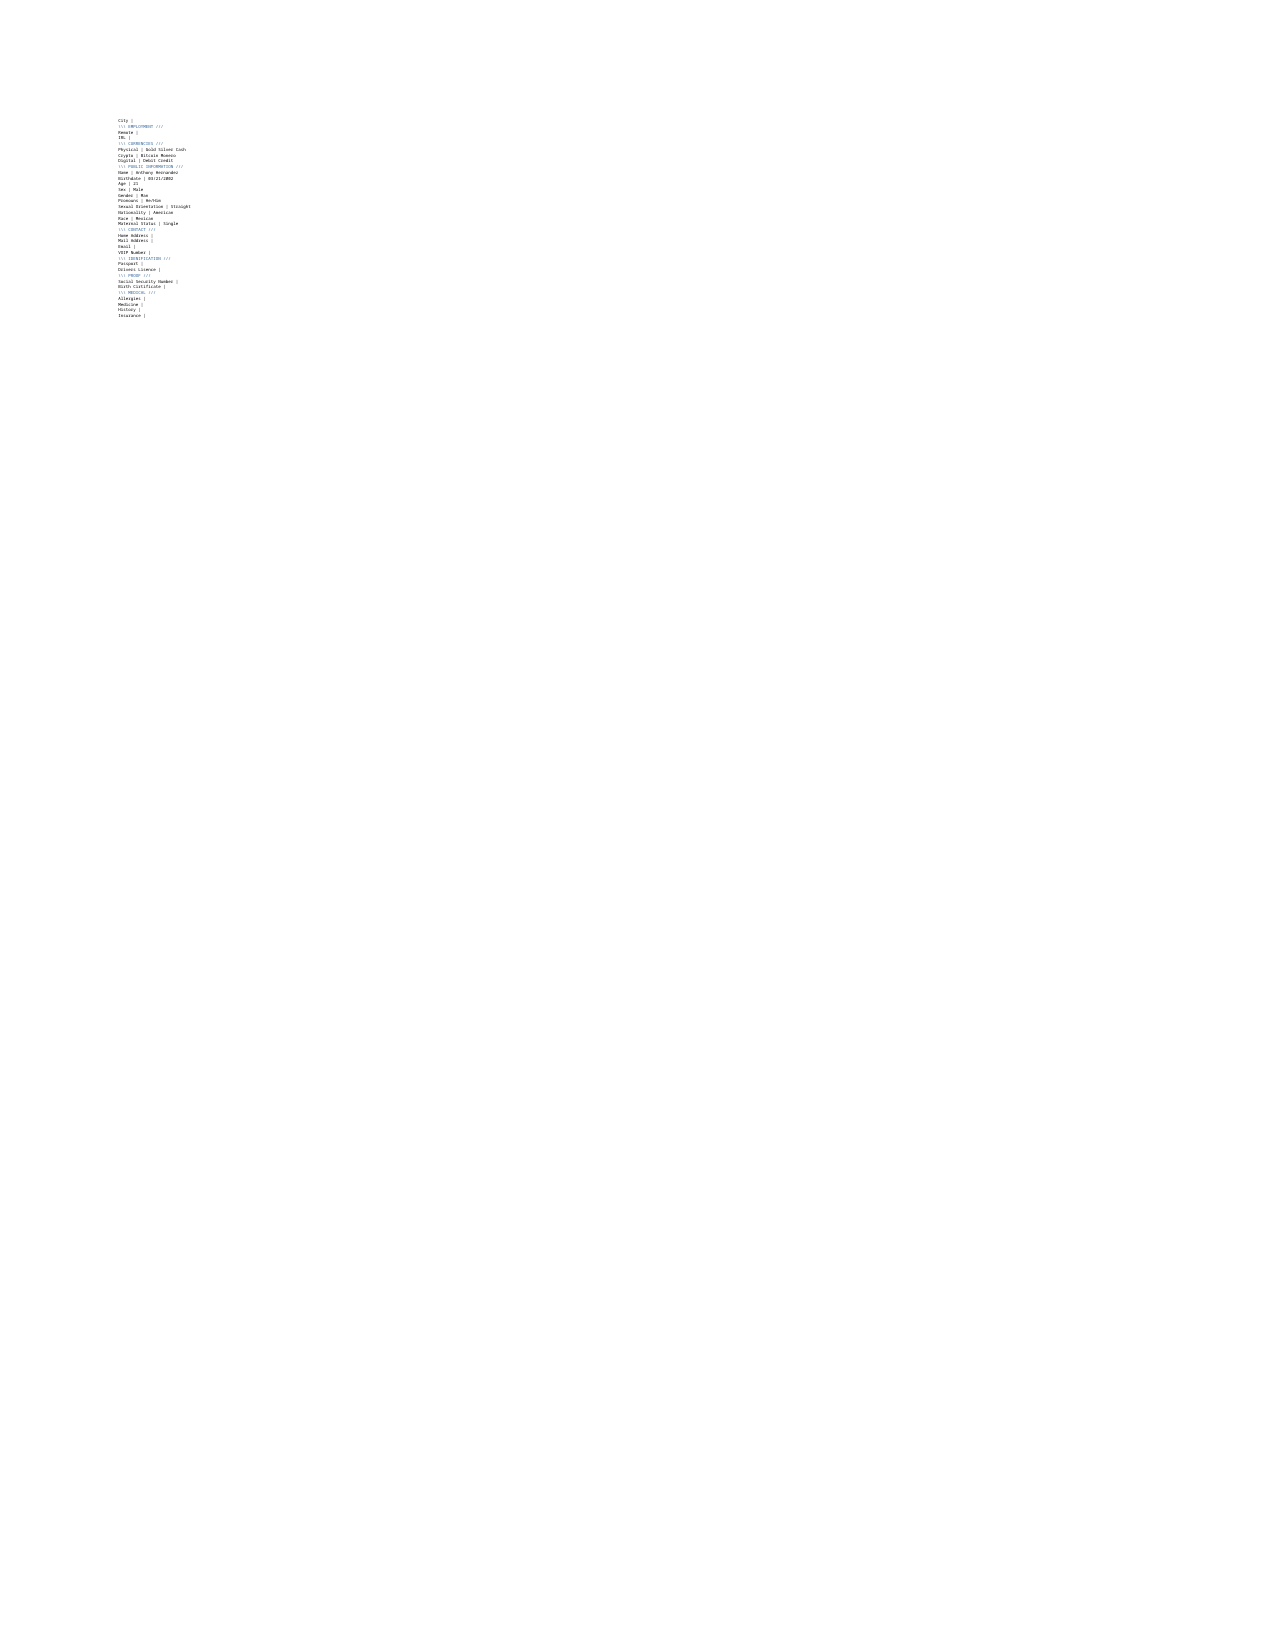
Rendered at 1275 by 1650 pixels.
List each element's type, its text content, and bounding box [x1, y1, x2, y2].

text \\\ EMPLOYMENT /// [118, 124, 1157, 129]
text IRL | [118, 135, 1157, 141]
text \\\ CURRENCIES /// [118, 141, 1157, 147]
text \\\ PUBLIC INFORMATION /// [118, 164, 1157, 170]
text Social Security Number | [118, 278, 1157, 284]
text Mail Address | [118, 238, 1157, 244]
text Birthdate | 03/21/2002 [118, 175, 1157, 181]
text Gender | Man [118, 193, 1157, 198]
text \\\ CONTACT /// [118, 227, 1157, 233]
text Name | Anthony Hernandez [118, 170, 1157, 175]
text Sex | Male [118, 187, 1157, 193]
text Medicine | [118, 301, 1157, 307]
text Race | Mexican [118, 216, 1157, 221]
text Drivers Lisence | [118, 267, 1157, 273]
text \\\ IDENIFICATION /// [118, 256, 1157, 261]
text \\\ PROOF /// [118, 273, 1157, 278]
text City | [118, 118, 1157, 124]
text Email | [118, 244, 1157, 250]
text Maternal Status | Single [118, 221, 1157, 227]
text Nationality | American [118, 210, 1157, 216]
text Sexual Orientation | Straight [118, 204, 1157, 210]
text History | [118, 307, 1157, 313]
text Physical | Gold Silver Cash [118, 147, 1157, 152]
text Allergies | [118, 296, 1157, 301]
text Passport | [118, 261, 1157, 267]
text Home Address | [118, 233, 1157, 238]
text Remote | [118, 129, 1157, 135]
text Pronouns | He/Him [118, 198, 1157, 204]
text Birth Cirtificate | [118, 284, 1157, 290]
text \\\ MEDICAL /// [118, 290, 1157, 296]
text Age | 21 [118, 181, 1157, 187]
text Insurance | [118, 313, 1157, 319]
text Digital | Debit Credit [118, 158, 1157, 164]
text Crypto | Bitcoin Monero [118, 152, 1157, 158]
text VOIP Number | [118, 250, 1157, 256]
